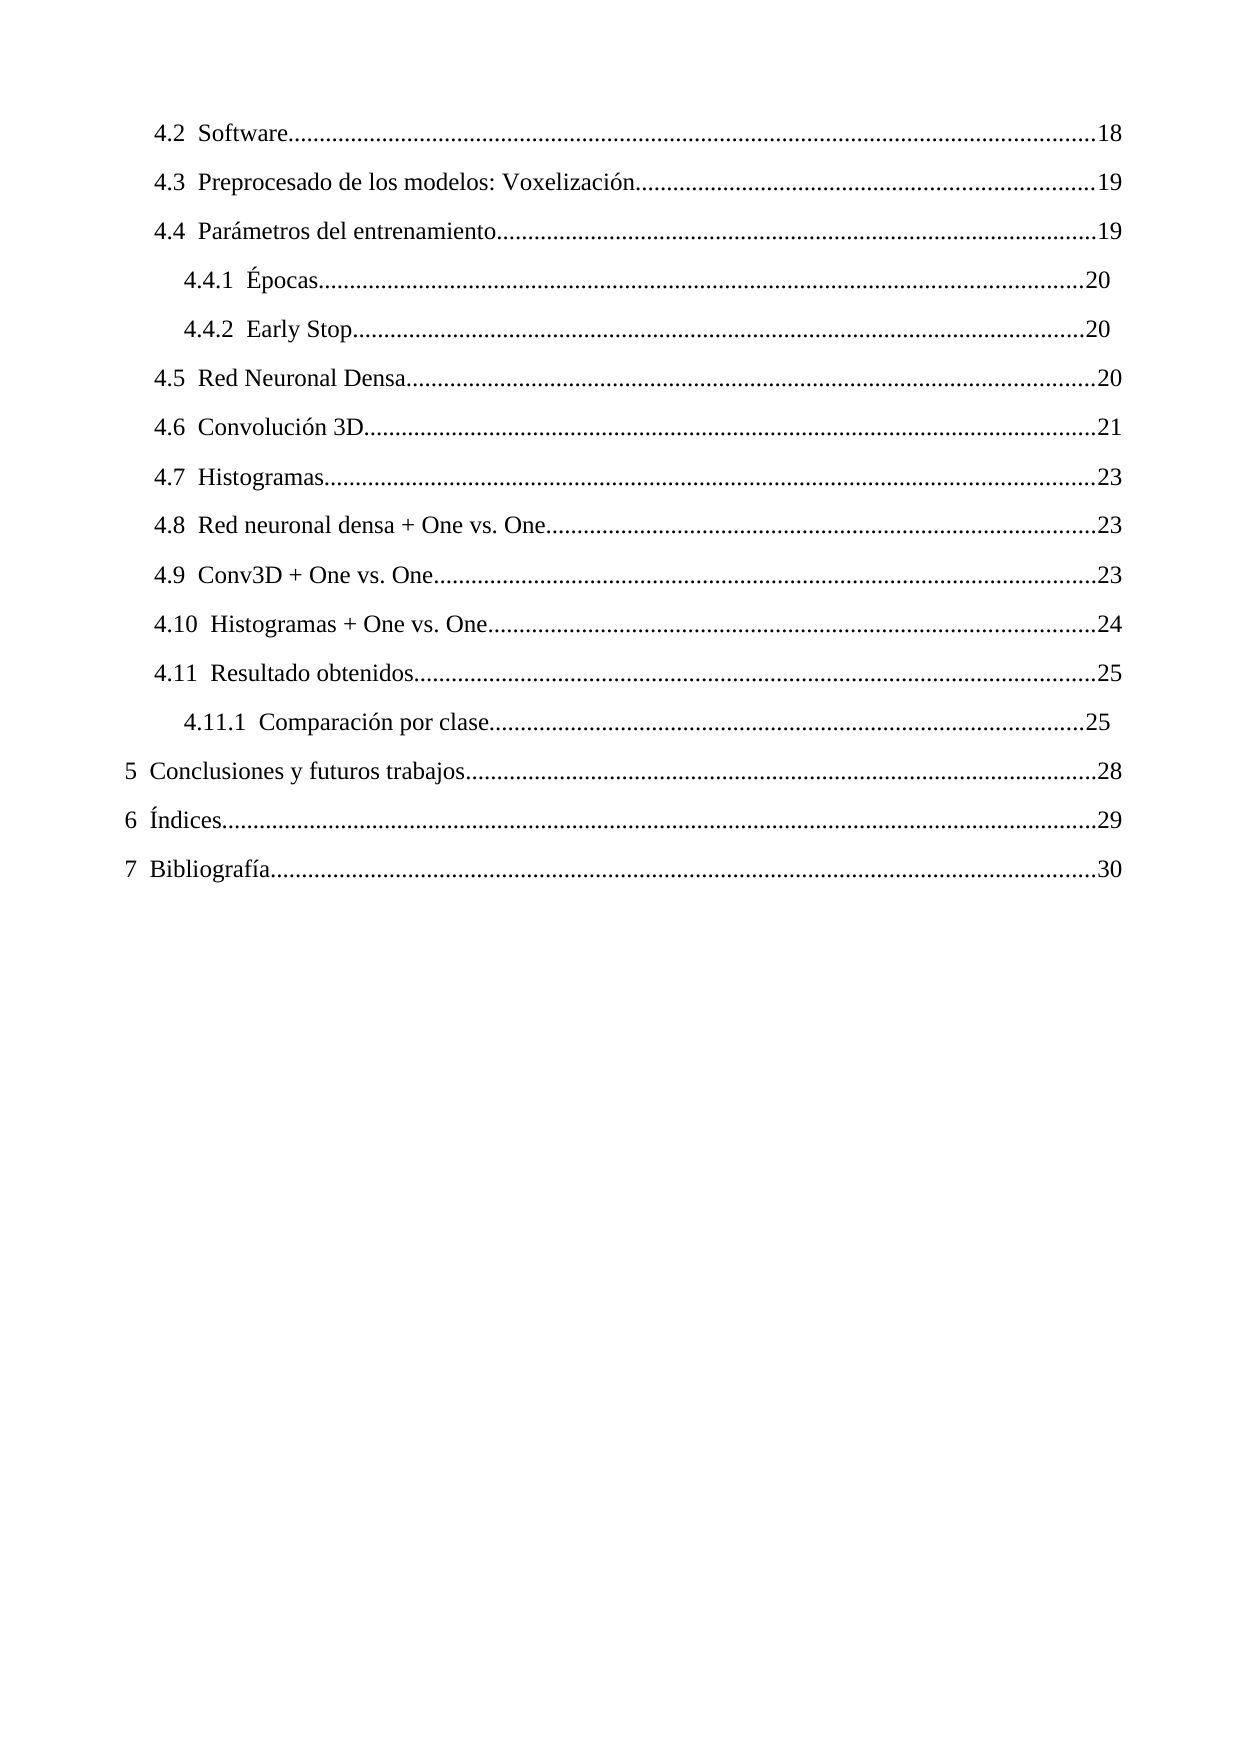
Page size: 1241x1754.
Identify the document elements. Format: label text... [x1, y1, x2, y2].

text 4.2 Software 18 [148, 118, 1122, 147]
text 4.4.2 Early Stop 20 [177, 314, 1110, 343]
text 4.11 Resultado obtenidos 25 [148, 658, 1122, 687]
text 4.7 Histogramas 23 [148, 462, 1122, 490]
text 4.6 Convolución 3D 21 [148, 412, 1122, 441]
text 4.5 Red Neuronal Densa 20 [148, 363, 1122, 392]
text 4.11.1 Comparación por clase 25 [177, 707, 1110, 736]
text 5 Conclusiones y futuros trabajos 28 [118, 756, 1122, 785]
text 4.4 Parámetros del entrenamiento 19 [148, 216, 1122, 245]
text 7 Bibliografía 30 [118, 854, 1122, 883]
text 4.8 Red neuronal densa + One vs. One 23 [148, 511, 1122, 539]
text 4.3 Preprocesado de los modelos: Voxelización 19 [148, 167, 1122, 196]
text 4.4.1 Épocas 20 [177, 265, 1110, 294]
text 4.9 Conv3D + One vs. One 23 [148, 560, 1122, 588]
text 6 Índices 29 [118, 805, 1122, 834]
text 4.10 Histogramas + One vs. One 24 [148, 609, 1122, 637]
